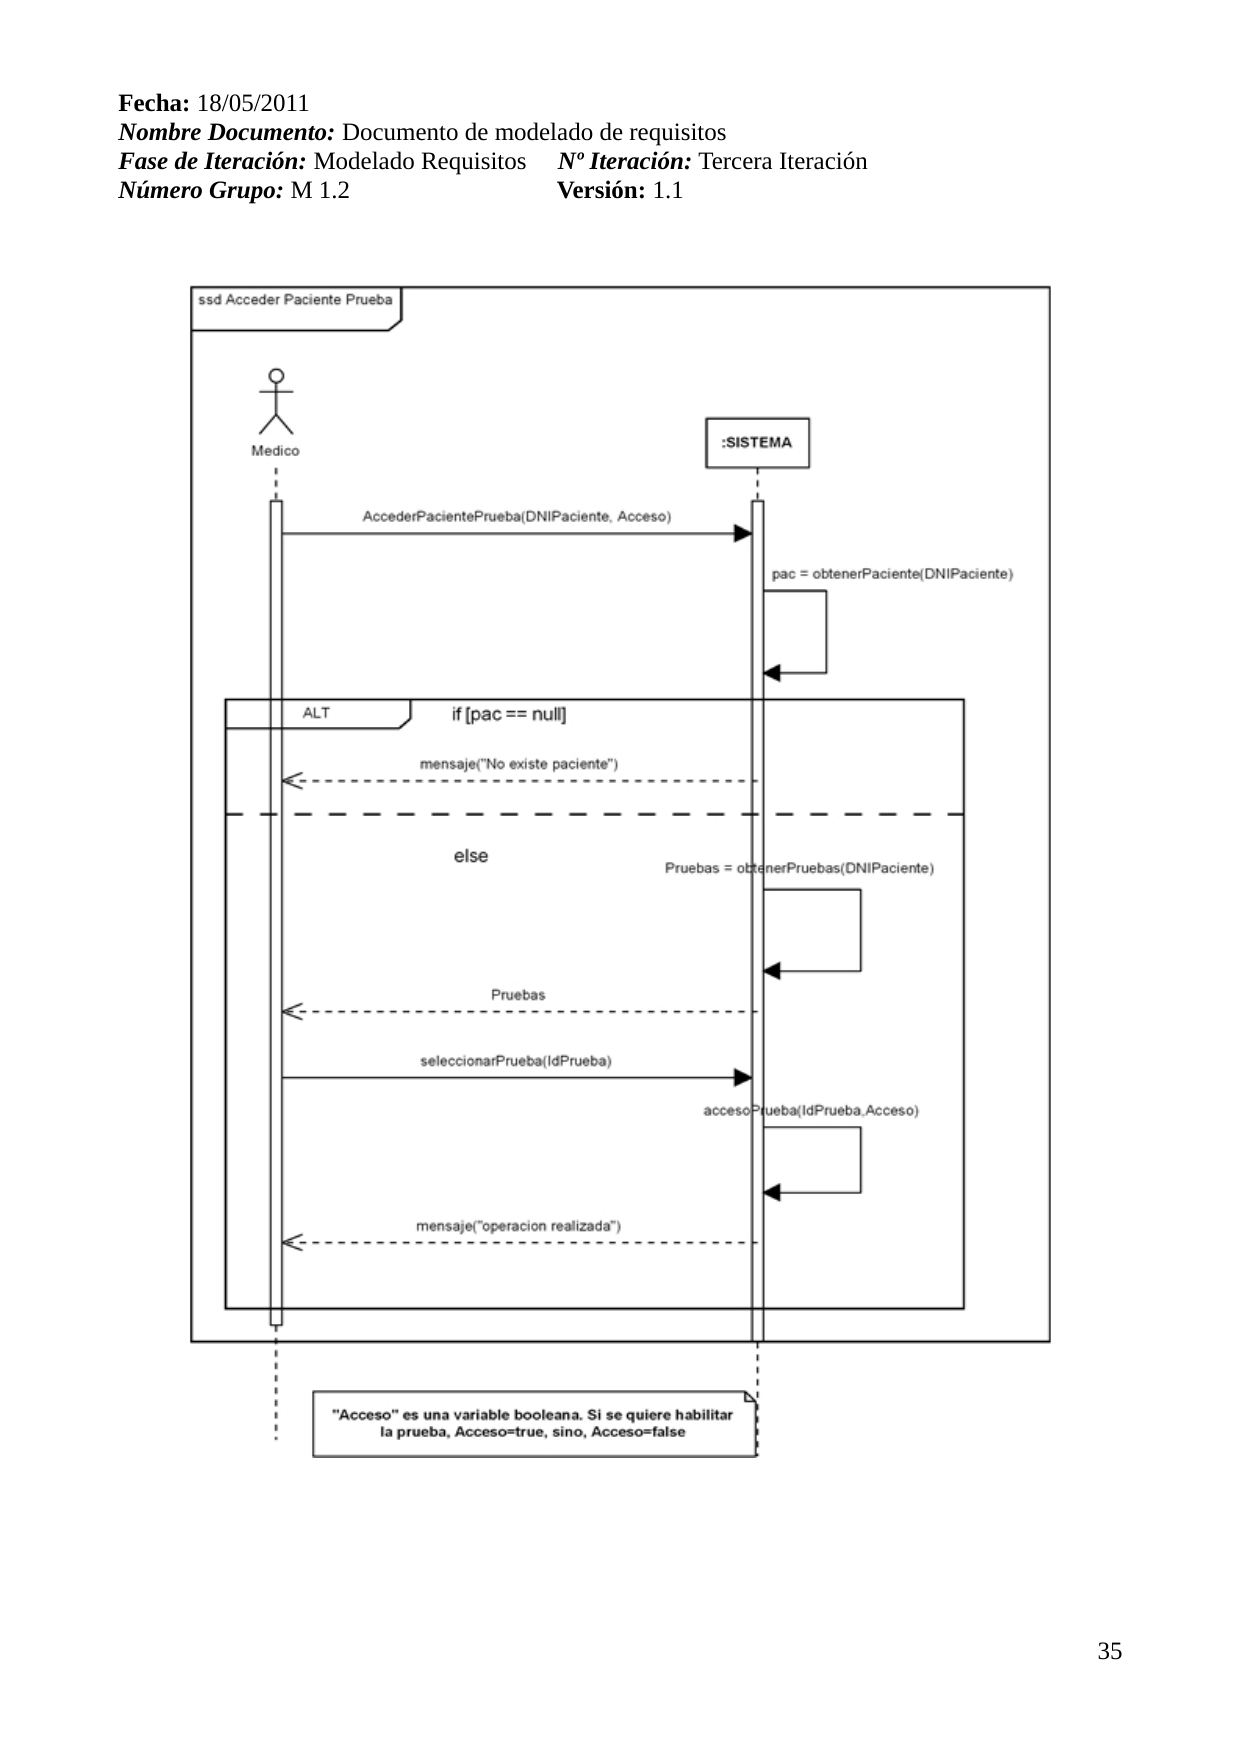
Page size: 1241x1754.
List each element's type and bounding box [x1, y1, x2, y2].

picture [189, 285, 1051, 1458]
